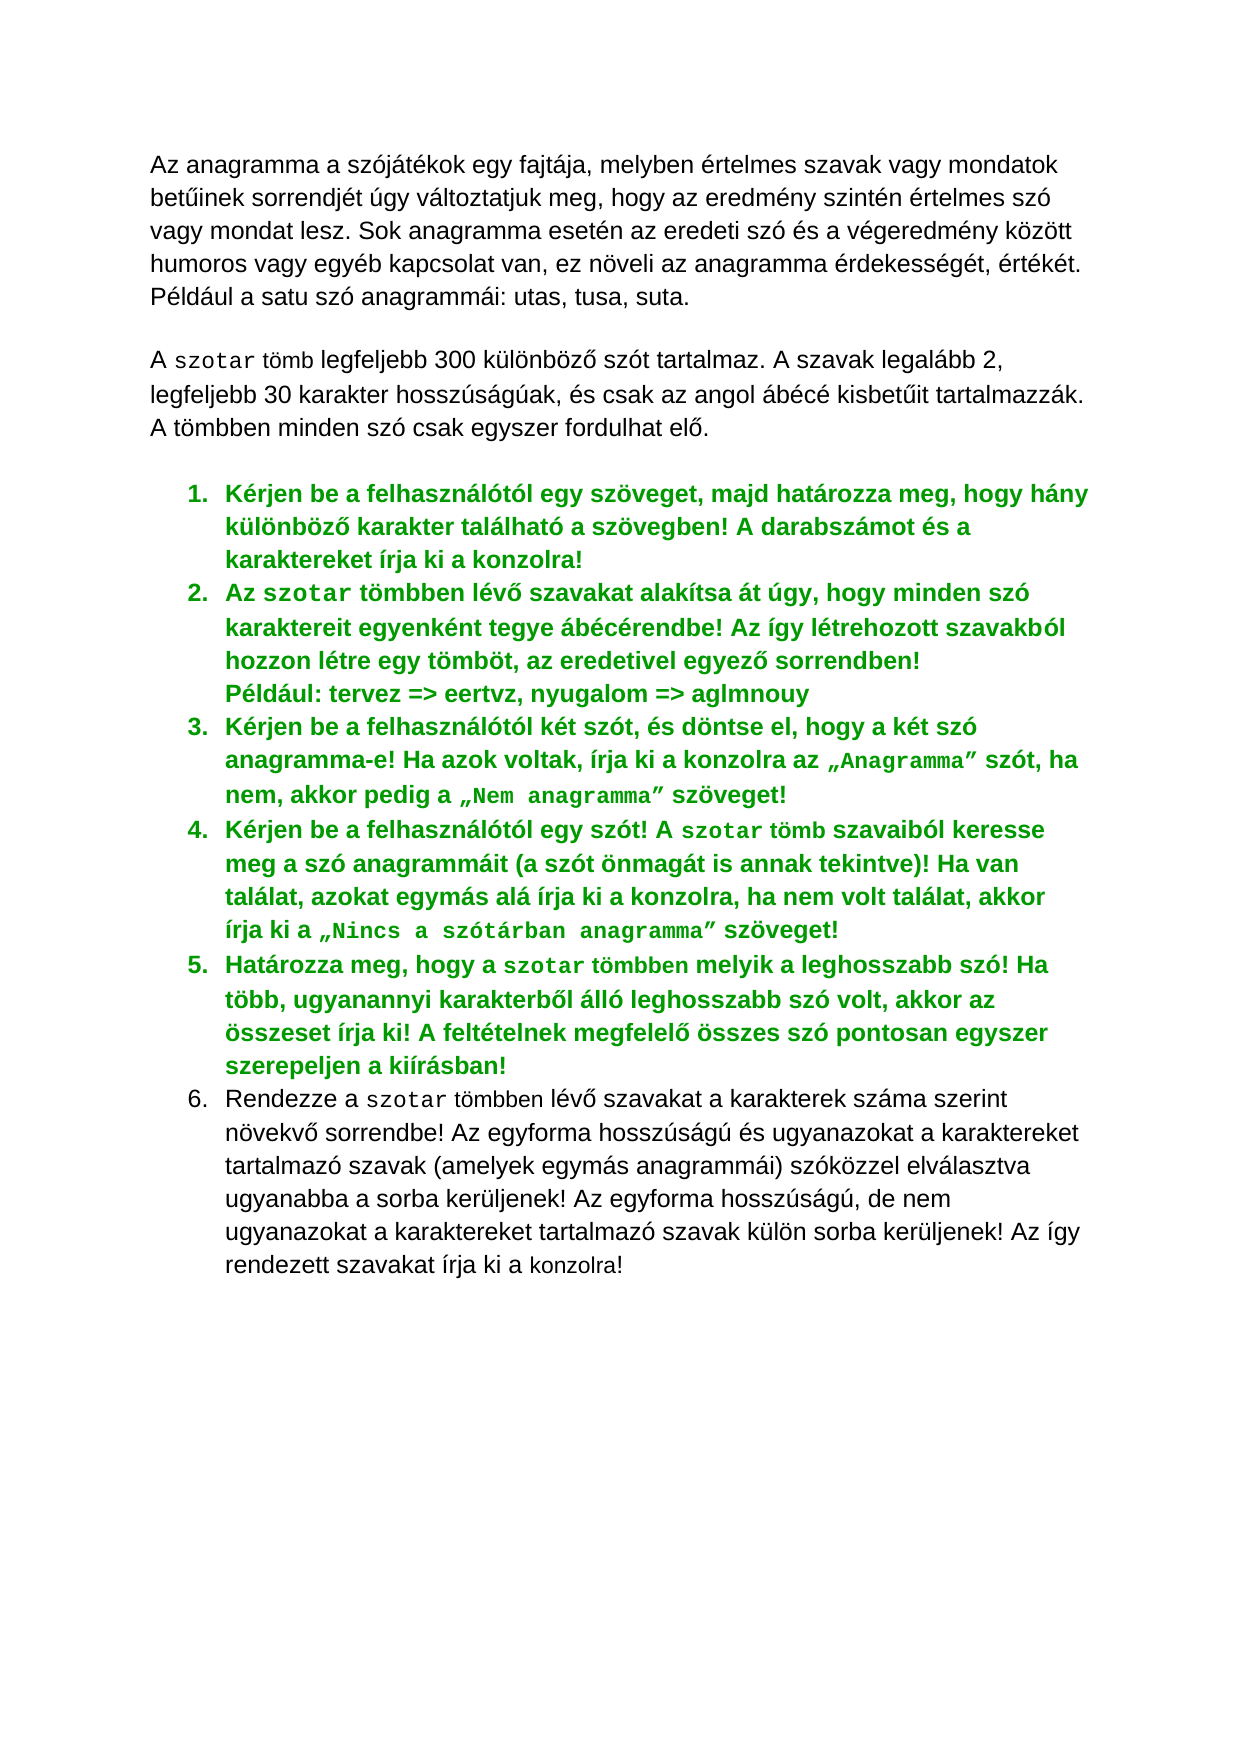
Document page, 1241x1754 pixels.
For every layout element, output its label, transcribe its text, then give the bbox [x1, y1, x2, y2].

text A szotar tömb legfeljebb 300 különböző szót tartalmaz. A szavak legalább 2, legfeljebb 30 karakter hosszúságúak, és csak az angol ábécé kisbetűit tartalmazzák. A tömbben minden szó csak egyszer fordulhat elő. [150, 345, 1090, 442]
text Az anagramma a szójátékok egy fajtája, melyben értelmes szavak vagy mondatok betűinek sorrendjét úgy változtatjuk meg, hogy az eredmény szintén értelmes szó vagy mondat lesz. Sok anagramma esetén az eredeti szó és a végeredmény között humoros vagy egyéb kapcsolat van, ez növeli az anagramma érdekességét, értékét. Például a satu szó anagrammái: utas, tusa, suta. [150, 150, 1090, 311]
list Rendezze a szotar tömbben lévő szavakat a karakterek száma szerint növekvő sorrendbe! Az egyforma hosszúságú és ugyanazokat a karaktereket tartalmazó szavak (amelyek egymás anagrammái) szóközzel elválasztva ugyanabba a sorba kerüljenek! Az egyforma hosszúságú, de nem ugyanazokat a karaktereket tartalmazó szavak külön sorba kerüljenek! Az így rendezett szavakat írja ki a konzolra! [187, 1084, 1090, 1279]
list Az szotar tömbben lévő szavakat alakítsa át úgy, hogy minden szó karaktereit egyenként tegye ábécérendbe! Az így létrehozott szavakból hozzon létre egy tömböt, az eredetivel egyező sorrendben! Például: tervez => eertvz, nyugalom => aglmnouy [187, 578, 1090, 708]
list Kérjen be a felhasználótól egy szót! A szotar tömb szavaiból keresse meg a szó anagrammáit (a szót önmagát is annak tekintve)! Ha van találat, azokat egymás alá írja ki a konzolra, ha nem volt találat, akkor írja ki a „Nincs a szótárban anagramma” szöveget! [187, 815, 1090, 946]
list Kérjen be a felhasználótól két szót, és döntse el, hogy a két szó anagramma-e! Ha azok voltak, írja ki a konzolra az „Anagramma” szót, ha nem, akkor pedig a „Nem anagramma” szöveget! [187, 712, 1090, 810]
list Határozza meg, hogy a szotar tömbben melyik a leghosszabb szó! Ha több, ugyanannyi karakterből álló leghosszabb szó volt, akkor az összeset írja ki! A feltételnek megfelelő összes szó pontosan egyszer szerepeljen a kiírásban! [187, 950, 1090, 1079]
list Kérjen be a felhasználótól egy szöveget, majd határozza meg, hogy hány különböző karakter található a szövegben! A darabszámot és a karaktereket írja ki a konzolra! [187, 479, 1090, 574]
